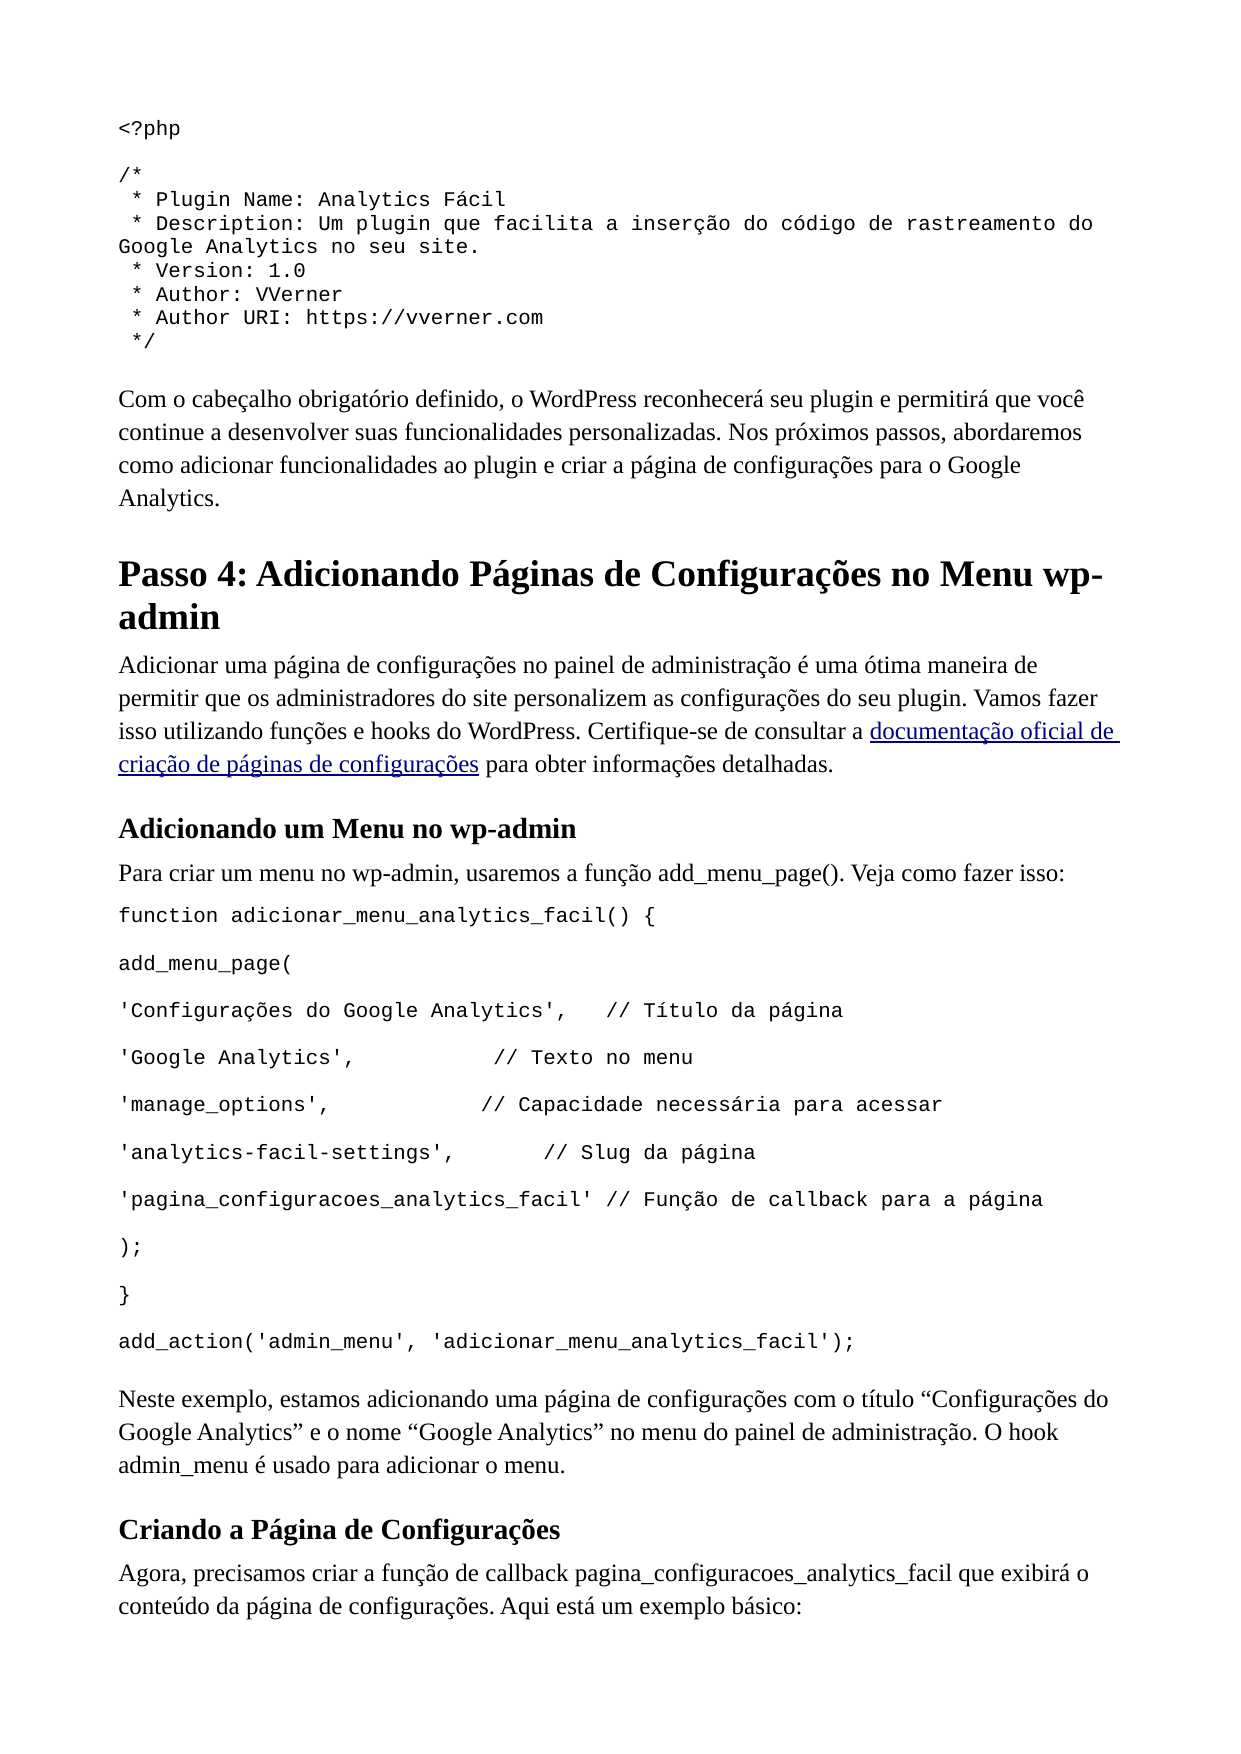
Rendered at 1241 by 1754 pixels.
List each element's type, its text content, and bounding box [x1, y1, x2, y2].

text 'manage_options', // Capacidade necessária para acessar [118, 1094, 1122, 1118]
subtitle Adicionando um Menu no wp-admin [118, 812, 1122, 845]
text * Plugin Name: Analytics Fácil [118, 189, 1122, 213]
text ); [118, 1236, 1122, 1260]
text Agora, precisamos criar a função de callback pagina_configuracoes_analytics_facil que exibirá o conteúdo da página de configurações. Aqui está um exemplo básico: [118, 1558, 1122, 1620]
text Com o cabeçalho obrigatório definido, o WordPress reconhecerá seu plugin e permitirá que você continue a desenvolver suas funcionalidades personalizadas. Nos próximos passos, abordaremos como adicionar funcionalidades ao plugin e criar a página de configurações para o Google Analytics. [118, 384, 1122, 512]
text * Author URI: https://vverner.com [118, 307, 1122, 331]
text add_action('admin_menu', 'adicionar_menu_analytics_facil'); [118, 1331, 1122, 1354]
text Neste exemplo, estamos adicionando uma página de configurações com o título “Configurações do Google Analytics” e o nome “Google Analytics” no menu do painel de administração. O hook admin_menu é usado para adicionar o menu. [118, 1384, 1122, 1479]
text * Description: Um plugin que facilita a inserção do código de rastreamento do Google Analytics no seu site. [118, 213, 1122, 260]
subtitle Passo 4: Adicionando Páginas de Configurações no Menu wp-admin [118, 552, 1122, 638]
text 'analytics-facil-settings', // Slug da página [118, 1142, 1122, 1165]
text 'Configurações do Google Analytics', // Título da página [118, 1000, 1122, 1023]
text 'Google Analytics', // Texto no menu [118, 1047, 1122, 1071]
text add_menu_page( [118, 952, 1122, 976]
text /* [118, 165, 1122, 189]
text 'pagina_configuracoes_analytics_facil' // Função de callback para a página [118, 1189, 1122, 1213]
text * Author: VVerner [118, 284, 1122, 307]
text <?php [118, 118, 1122, 142]
text */ [118, 331, 1122, 354]
text function adicionar_menu_analytics_facil() { [118, 905, 1122, 929]
text * Version: 1.0 [118, 260, 1122, 284]
text Adicionar uma página de configurações no painel de administração é uma ótima maneira de permitir que os administradores do site personalizem as configurações do seu plugin. Vamos fazer isso utilizando funções e hooks do WordPress. Certifique-se de consultar a documentação oficial de criação de páginas de configurações para obter informações detalhadas. [118, 650, 1122, 778]
subtitle Criando a Página de Configurações [118, 1512, 1122, 1546]
text Para criar um menu no wp-admin, usaremos a função add_menu_page(). Veja como fazer isso: [118, 858, 1122, 886]
text } [118, 1283, 1122, 1307]
